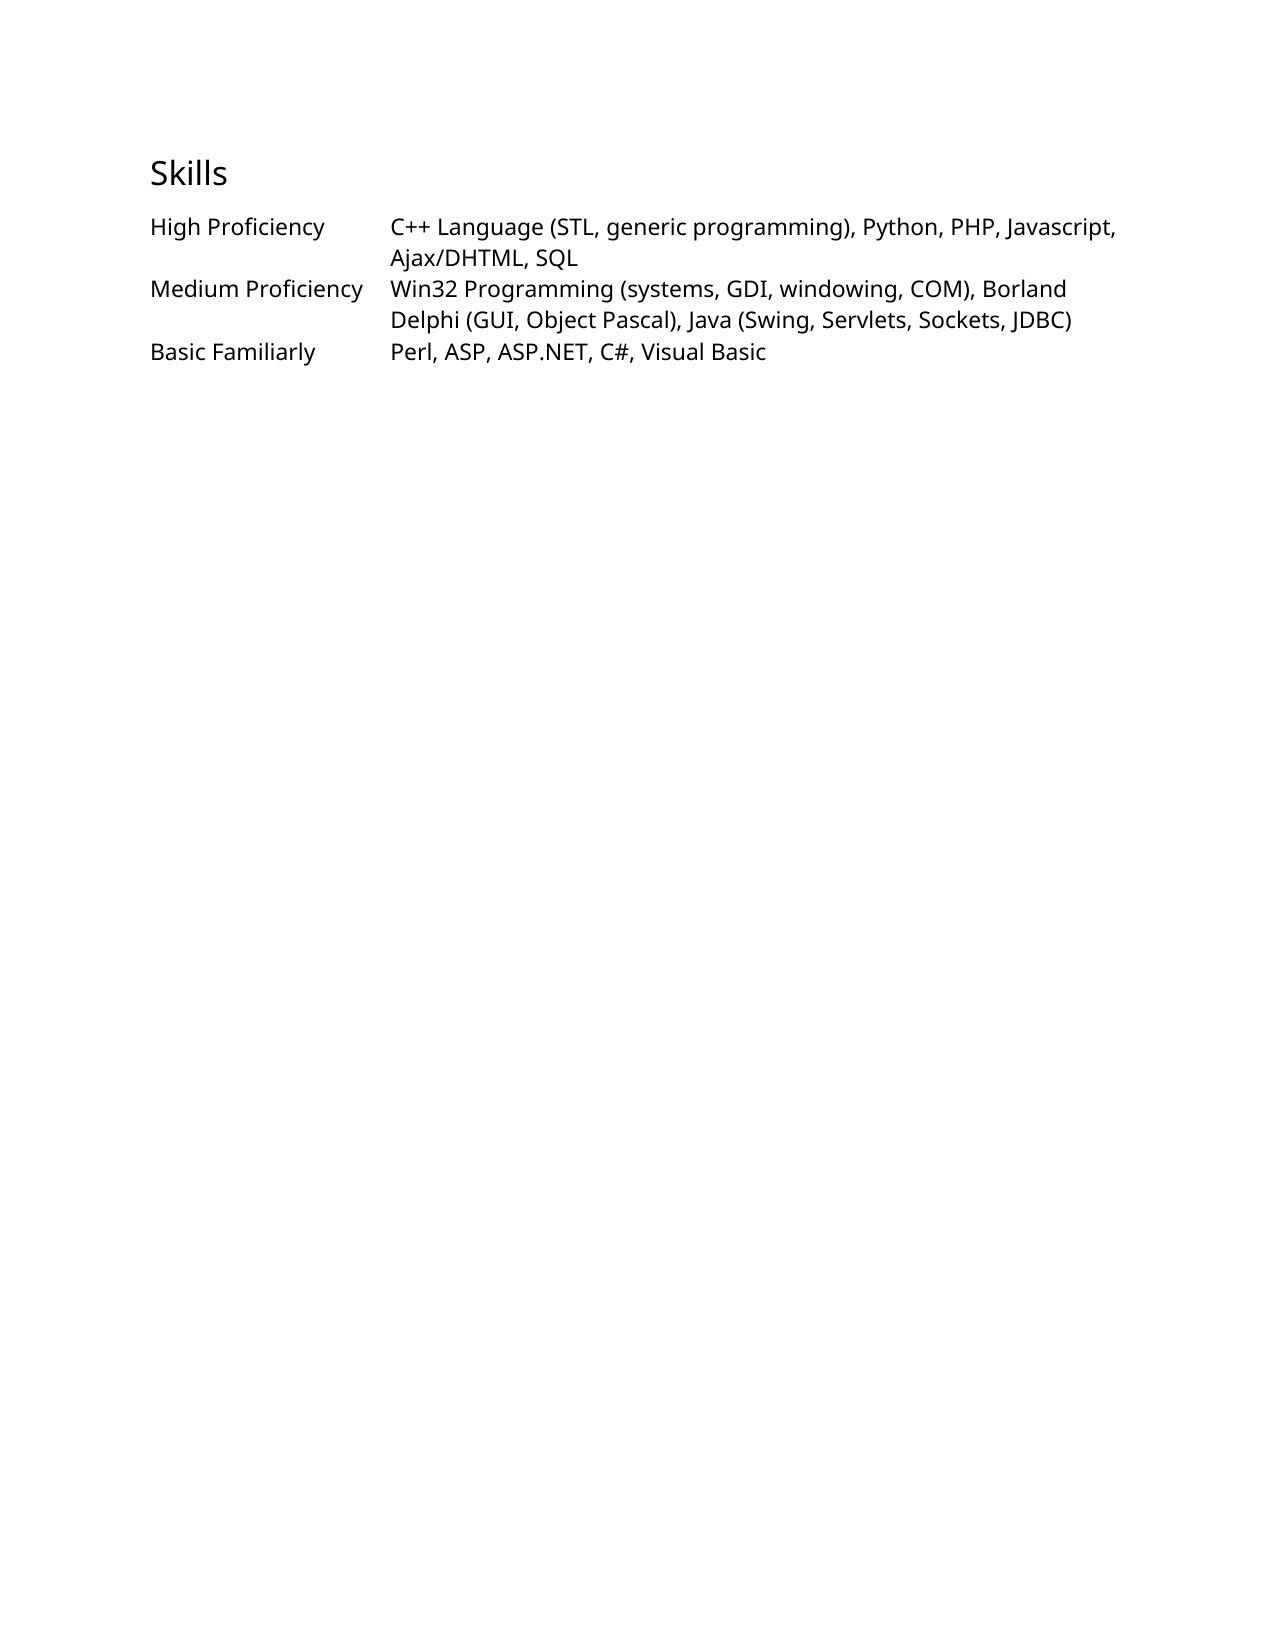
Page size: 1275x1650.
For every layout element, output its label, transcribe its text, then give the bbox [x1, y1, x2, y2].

table_cell Perl, ASP, ASP.NET, C#, Visual Basic [390, 335, 1125, 367]
table_cell Basic Familiarly [150, 335, 390, 367]
table_cell Medium Proficiency [150, 273, 390, 335]
table_cell Win32 Programming (systems, GDI, windowing, COM), Borland Delphi (GUI, Object Pascal), Java (Swing, Servlets, Sockets, JDBC) [390, 273, 1125, 335]
table_header High Proficiency [150, 210, 390, 273]
table_header C++ Language (STL, generic programming), Python, PHP, Javascript, Ajax/DHTML, SQL [390, 210, 1125, 273]
text Skills [150, 150, 1125, 195]
